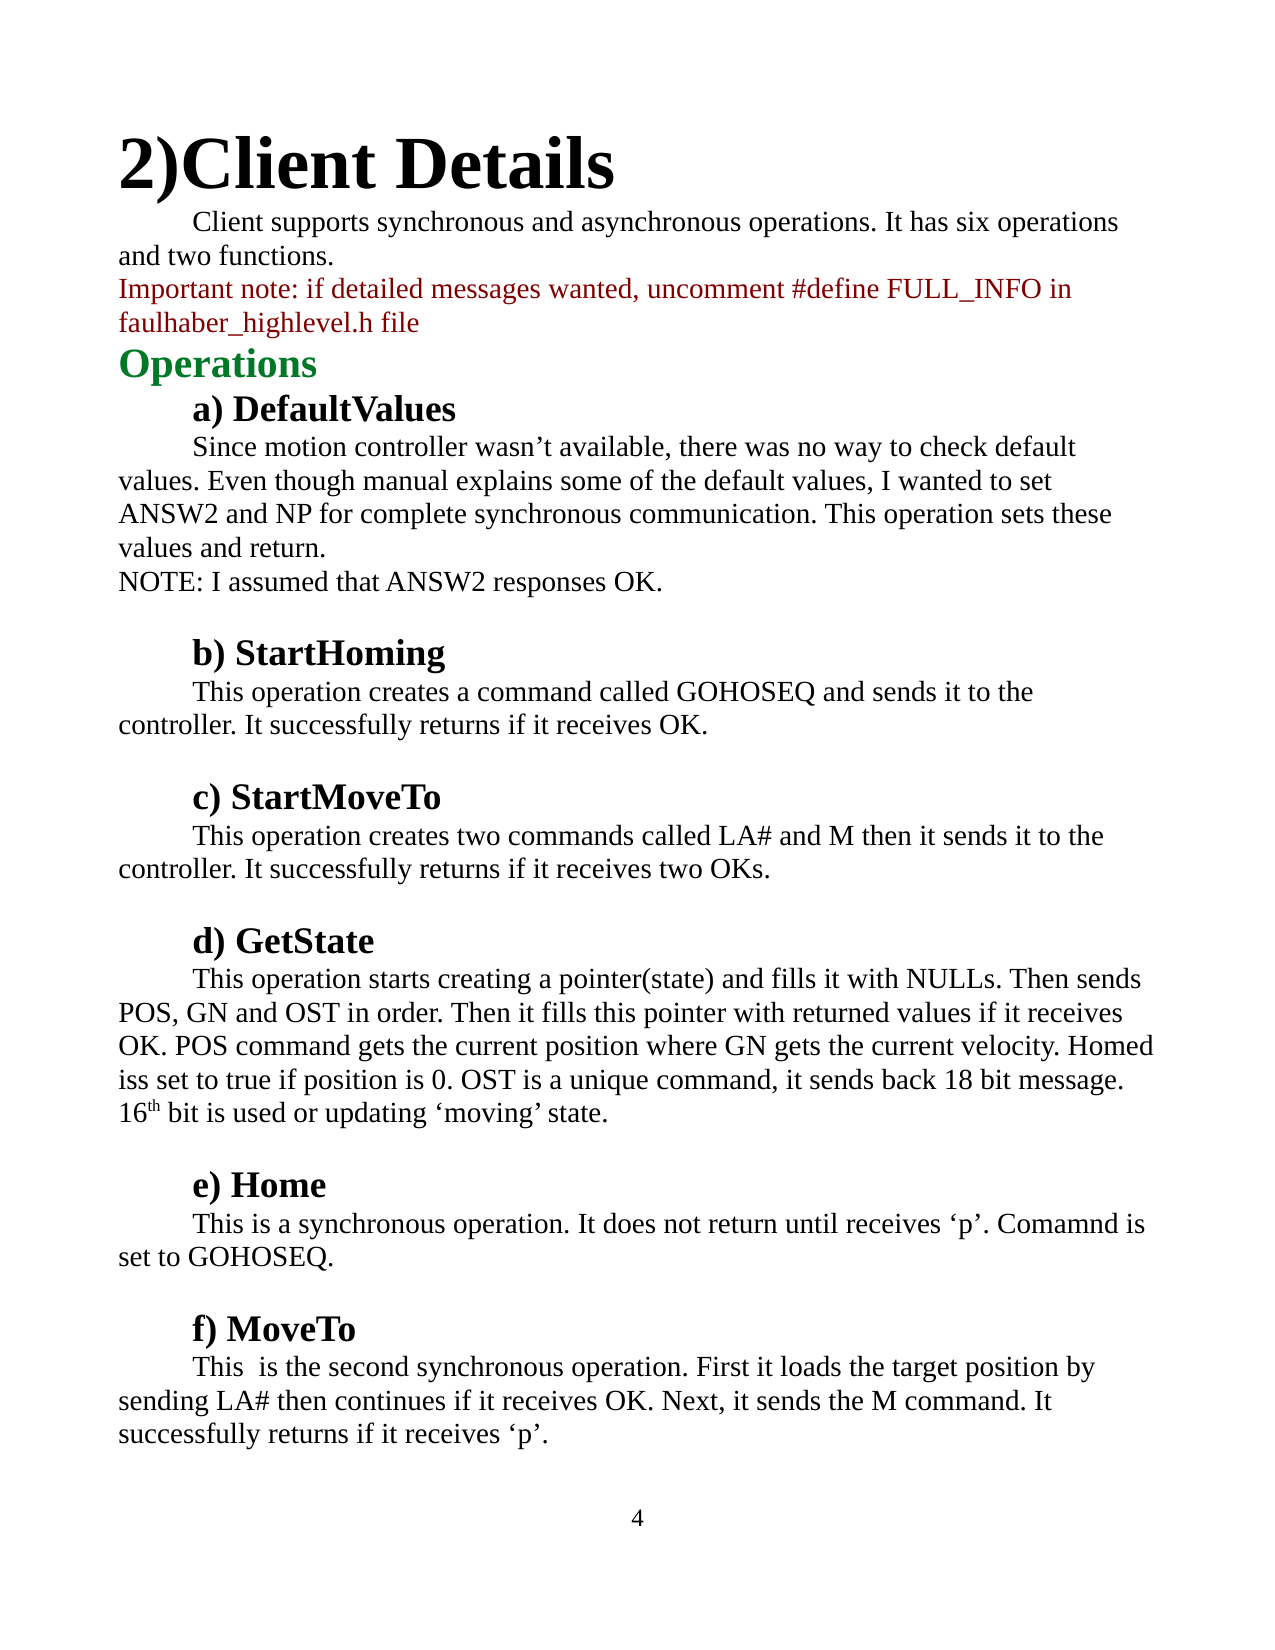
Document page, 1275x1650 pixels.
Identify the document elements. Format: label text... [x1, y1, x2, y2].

text Important note: if detailed messages wanted, uncomment #define FULL_INFO in faulhaber_highlevel.h file [118, 271, 1157, 338]
text This is the second synchronous operation. First it loads the target position by sending LA# then continues if it receives OK. Next, it sends the M command. It successfully returns if it receives ‘p’. [118, 1349, 1157, 1450]
text a) DefaultValues [118, 386, 1157, 429]
text Since motion controller wasn’t available, there was no way to check default values. Even though manual explains some of the default values, I wanted to set ANSW2 and NP for complete synchronous communication. This operation sets these values and return. [118, 429, 1157, 564]
text This operation starts creating a pointer(state) and fills it with NULLs. Then sends POS, GN and OST in order. Then it fills this pointer with returned values if it receives OK. POS command gets the current position where GN gets the current velocity. Homed iss set to true if position is 0. OST is a unique command, it sends back 18 bit message. 16th bit is used or updating ‘moving’ state. [118, 961, 1157, 1129]
text 2)Client Details [118, 118, 1157, 204]
text This operation creates a command called GOHOSEQ and sends it to the controller. It successfully returns if it receives OK. [118, 674, 1157, 741]
text NOTE: I assumed that ANSW2 responses OK. [118, 564, 1157, 597]
text e) Home [118, 1163, 1157, 1206]
text This is a synchronous operation. It does not return until receives ‘p’. Comamnd is set to GOHOSEQ. [118, 1206, 1157, 1273]
text This operation creates two commands called LA# and M then it sends it to the controller. It successfully returns if it receives two OKs. [118, 818, 1157, 885]
text Client supports synchronous and asynchronous operations. It has six operations and two functions. [118, 204, 1157, 271]
text f) MoveTo [118, 1306, 1157, 1349]
text c) StartMoveTo [118, 774, 1157, 818]
text Operations [118, 338, 1157, 386]
text b) StartHoming [118, 631, 1157, 674]
text d) GetState [118, 918, 1157, 961]
